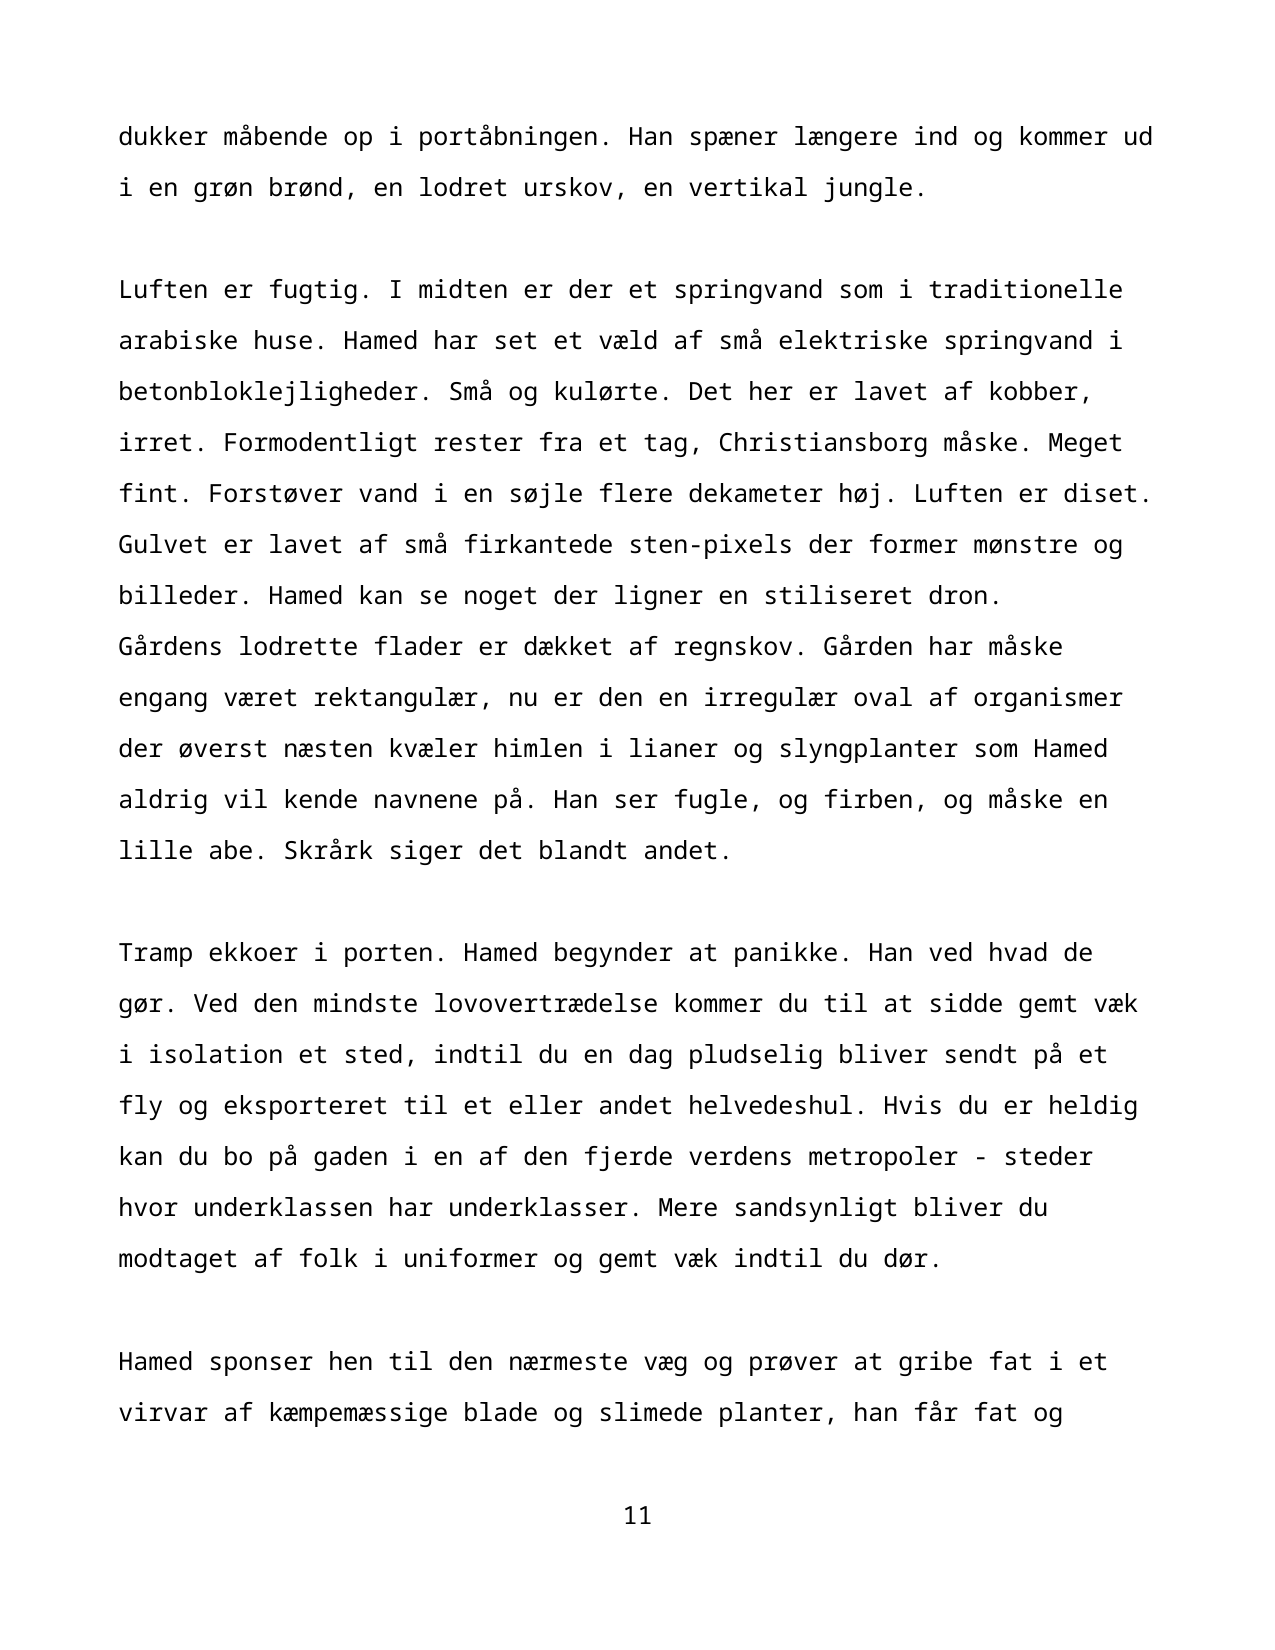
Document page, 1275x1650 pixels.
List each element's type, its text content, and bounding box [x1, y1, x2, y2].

text Tramp ekkoer i porten. Hamed begynder at panikke. Han ved hvad de gør. Ved den mindste lovovertrædelse kommer du til at sidde gemt væk i isolation et sted, indtil du en dag pludselig bliver sendt på et fly og eksporteret til et eller andet helvedeshul. Hvis du er heldig kan du bo på gaden i en af den fjerde verdens metropoler - steder hvor underklassen har underklasser. Mere sandsynligt bliver du modtaget af folk i uniformer og gemt væk indtil du dør. [118, 935, 1157, 1275]
text Gårdens lodrette flader er dækket af regnskov. Gården har måske engang været rektangulær, nu er den en irregulær oval af organismer der øverst næsten kvæler himlen i lianer og slyngplanter som Hamed aldrig vil kende navnene på. Han ser fugle, og firben, og måske en lille abe. Skrårk siger det blandt andet. [118, 628, 1157, 867]
text Hamed sponser hen til den nærmeste væg og prøver at gribe fat i et virvar af kæmpemæssige blade og slimede planter, han får fat og [118, 1343, 1157, 1428]
text Luften er fugtig. I midten er der et springvand som i traditionelle arabiske huse. Hamed har set et væld af små elektriske springvand i betonbloklejligheder. Små og kulørte. Det her er lavet af kobber, irret. Formodentligt rester fra et tag, Christiansborg måske. Meget fint. Forstøver vand i en søjle flere dekameter høj. Luften er diset. [118, 271, 1157, 509]
text dukker måbende op i portåbningen. Han spæner længere ind og kommer ud i en grøn brønd, en lodret urskov, en vertikal jungle. [118, 118, 1157, 203]
text Gulvet er lavet af små firkantede sten-pixels der former mønstre og billeder. Hamed kan se noget der ligner en stiliseret dron. [118, 526, 1157, 612]
